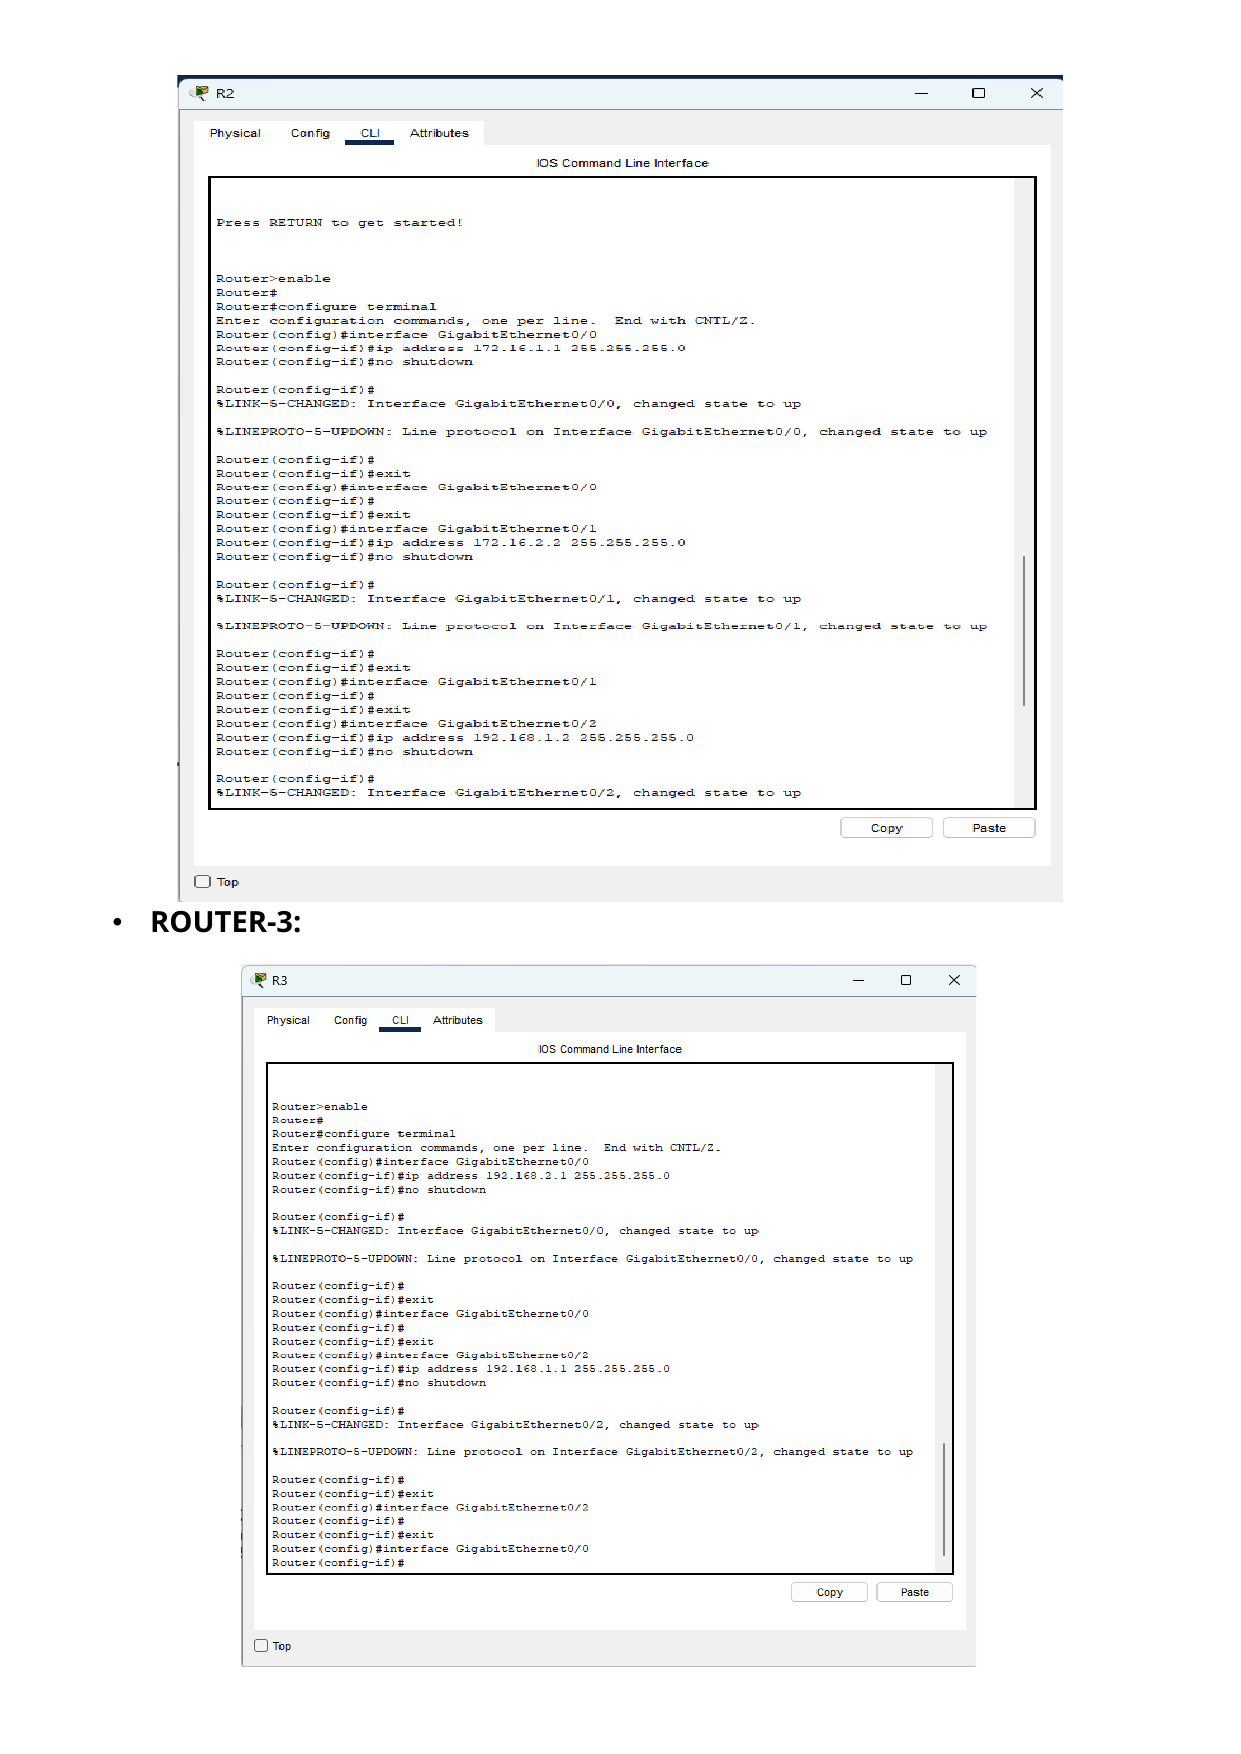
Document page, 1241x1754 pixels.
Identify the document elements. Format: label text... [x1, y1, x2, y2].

picture [241, 964, 977, 1667]
list ROUTER-3: [112, 902, 1165, 941]
picture [177, 75, 1063, 902]
